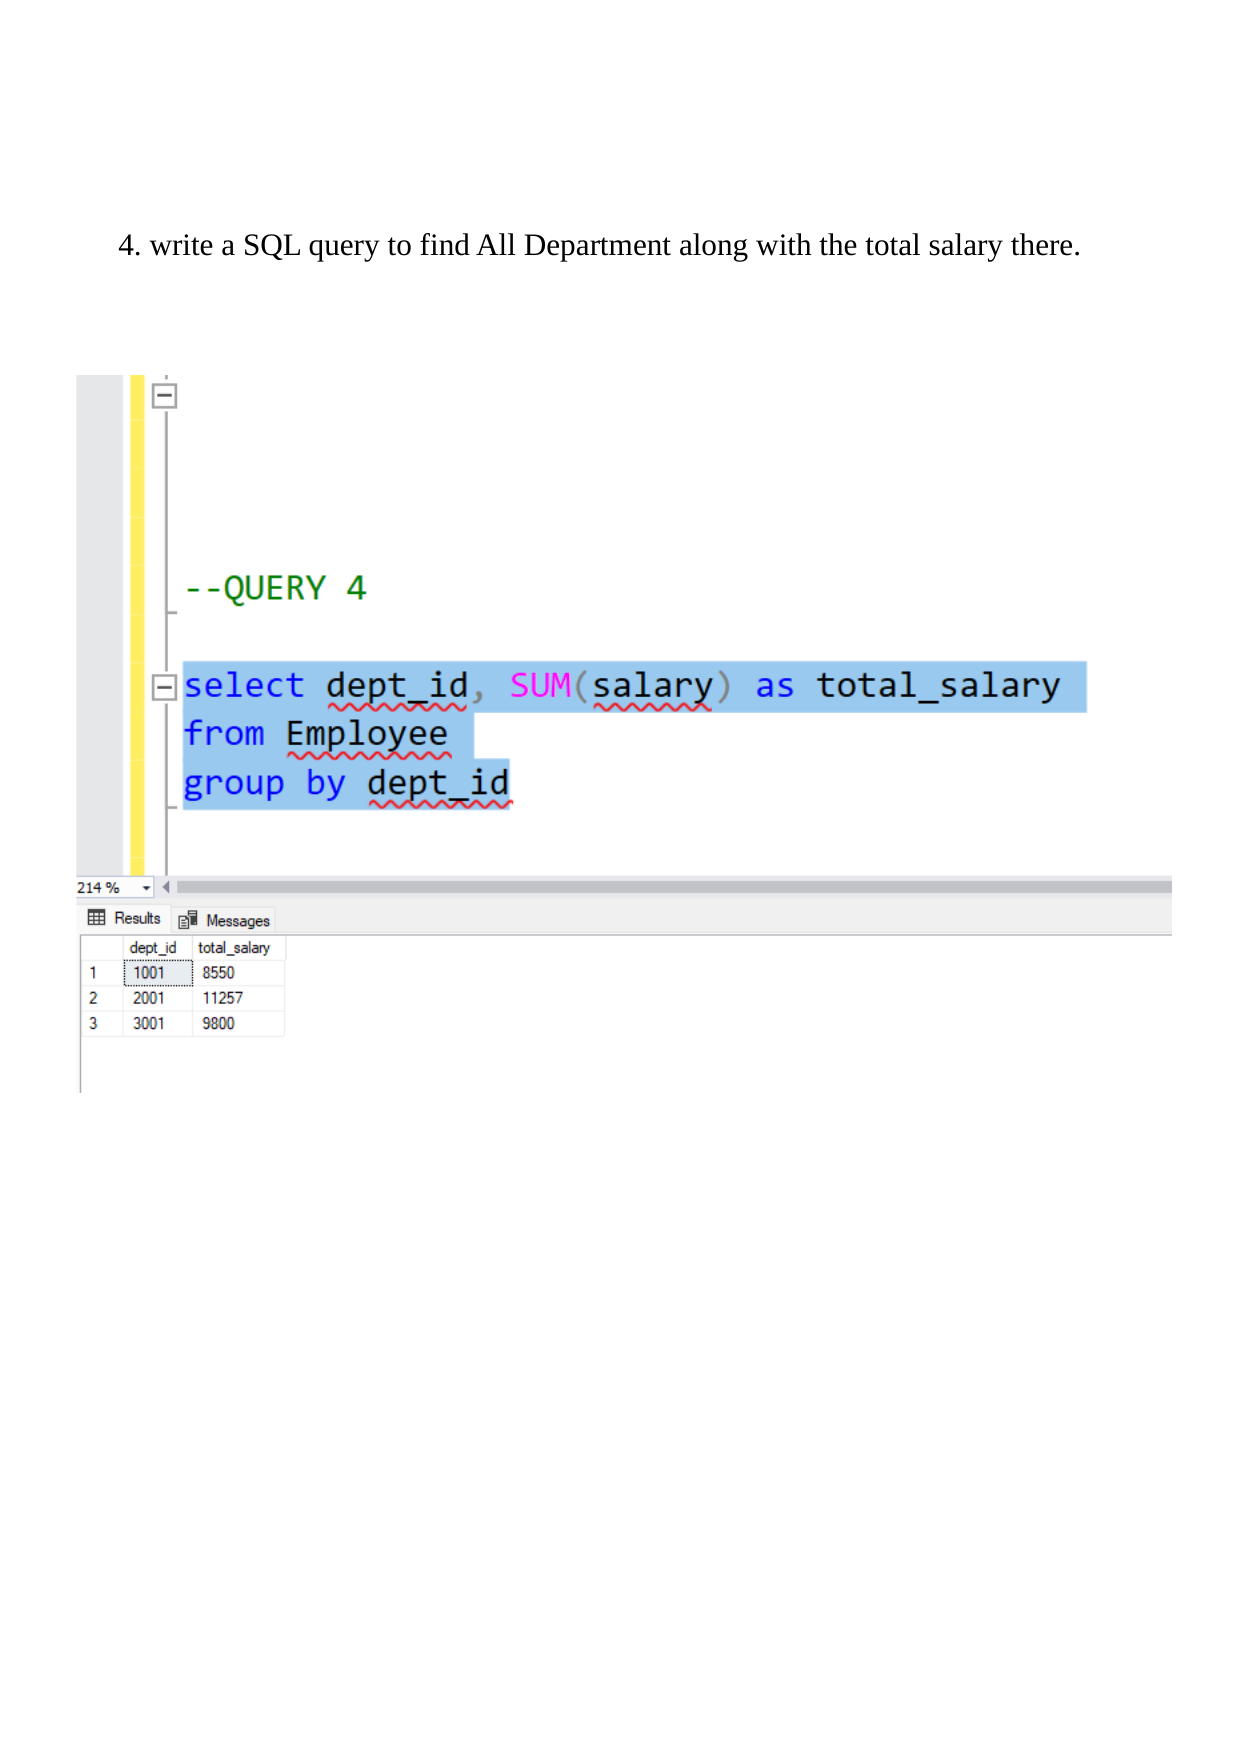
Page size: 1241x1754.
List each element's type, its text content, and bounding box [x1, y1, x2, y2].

text 4. write a SQL query to find All Department along with the total salary there. [118, 226, 1122, 262]
picture [76, 375, 576, 1093]
